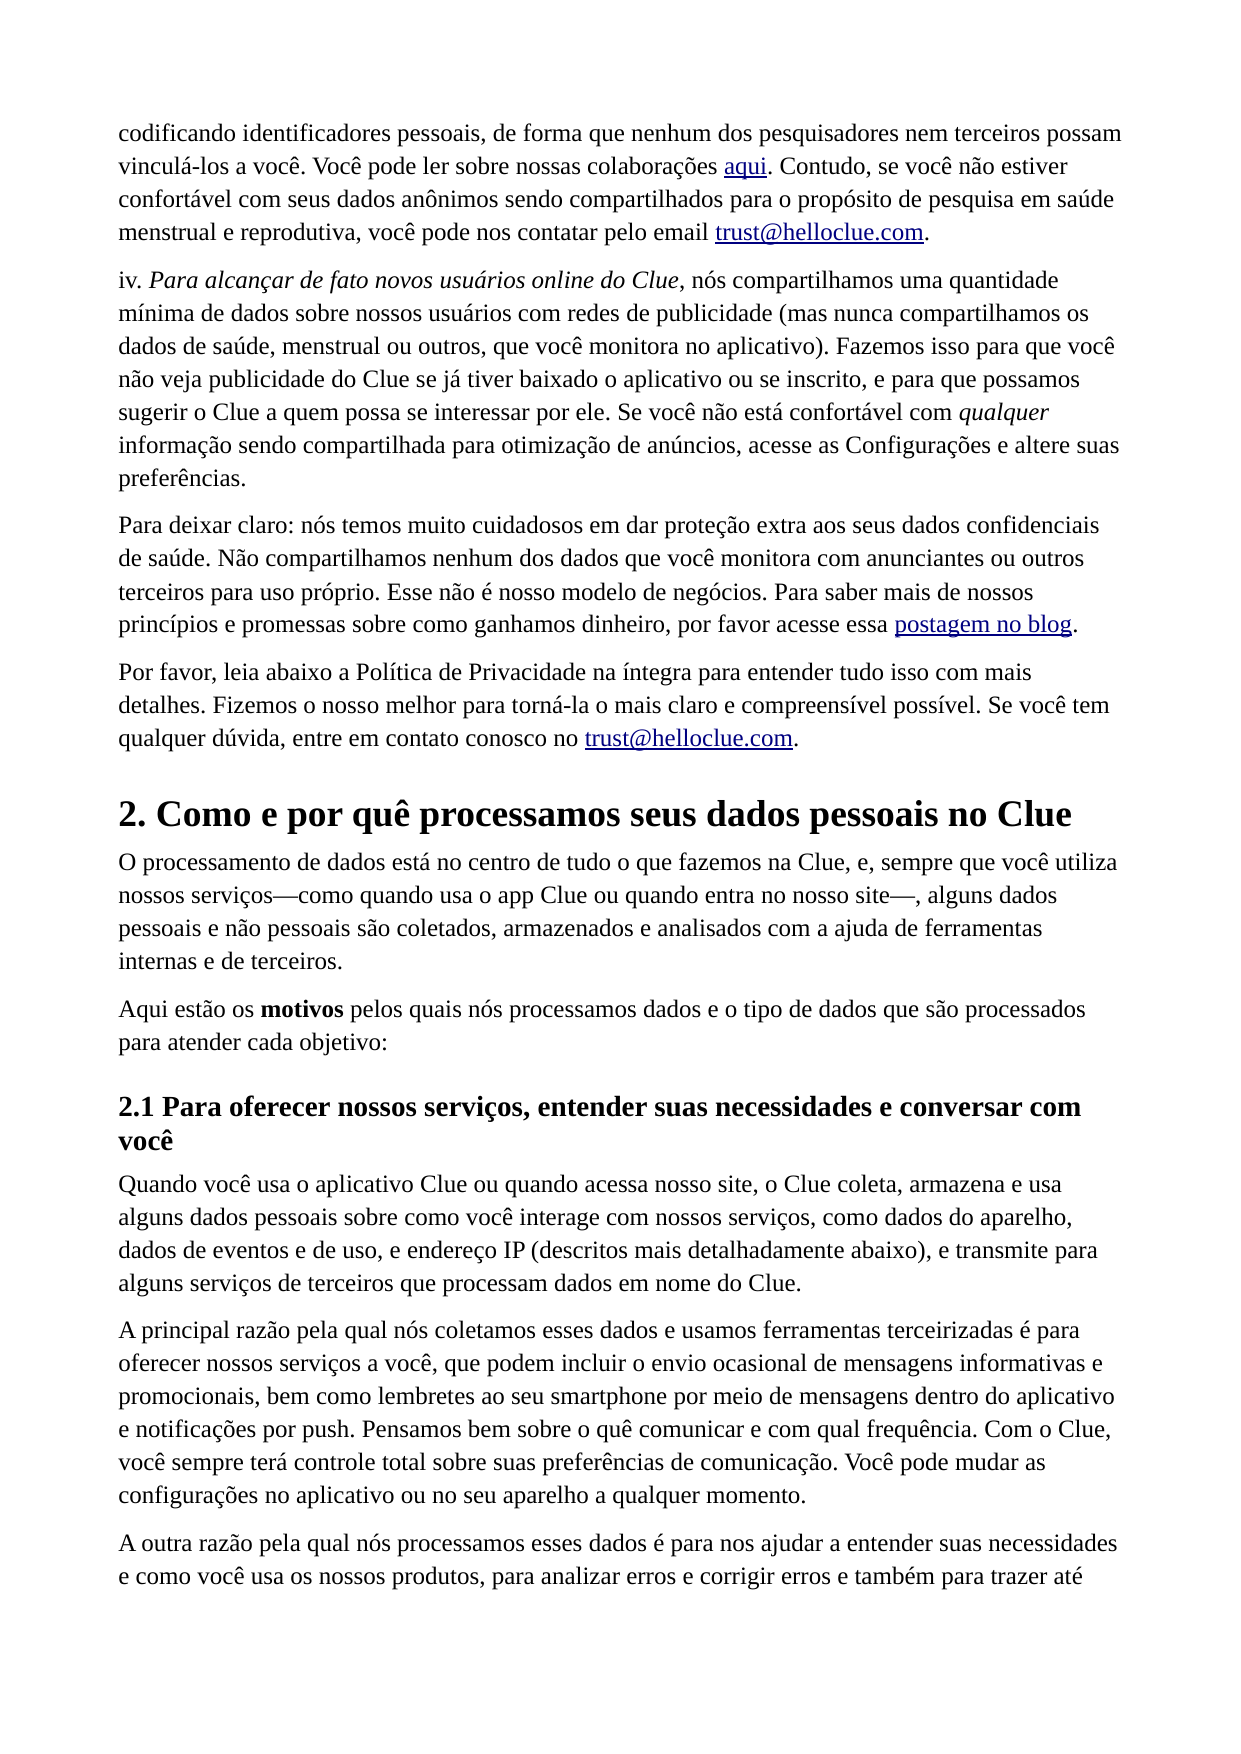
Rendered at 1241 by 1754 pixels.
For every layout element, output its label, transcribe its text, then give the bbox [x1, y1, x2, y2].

text A principal razão pela qual nós coletamos esses dados e usamos ferramentas terceirizadas é para oferecer nossos serviços a você, que podem incluir o envio ocasional de mensagens informativas e promocionais, bem como lembretes ao seu smartphone por meio de mensagens dentro do aplicativo e notificações por push. Pensamos bem sobre o quê comunicar e com qual frequência. Com o Clue, você sempre terá controle total sobre suas preferências de comunicação. Você pode mudar as configurações no aplicativo ou no seu aparelho a qualquer momento. [118, 1315, 1122, 1509]
text codificando identificadores pessoais, de forma que nenhum dos pesquisadores nem terceiros possam vinculá-los a você. Você pode ler sobre nossas colaborações aqui. Contudo, se você não estiver confortável com seus dados anônimos sendo compartilhados para o propósito de pesquisa em saúde menstrual e reprodutiva, você pode nos contatar pelo email trust@helloclue.com. [118, 118, 1122, 246]
subtitle 2. Como e por quê processamos seus dados pessoais no Clue [118, 792, 1122, 835]
text O processamento de dados está no centro de tudo o que fazemos na Clue, e, sempre que você utiliza nossos serviços—como quando usa o app Clue ou quando entra no nosso site—, alguns dados pessoais e não pessoais são coletados, armazenados e analisados com a ajuda de ferramentas internas e de terceiros. [118, 847, 1122, 975]
text A outra razão pela qual nós processamos esses dados é para nos ajudar a entender suas necessidades e como você usa os nossos produtos, para analizar erros e corrigir erros e também para trazer até [118, 1528, 1122, 1590]
text Para deixar claro: nós temos muito cuidadosos em dar proteção extra aos seus dados confidenciais de saúde. Não compartilhamos nenhum dos dados que você monitora com anunciantes ou outros terceiros para uso próprio. Esse não é nosso modelo de negócios. Para saber mais de nossos princípios e promessas sobre como ganhamos dinheiro, por favor acesse essa postagem no blog. [118, 511, 1122, 638]
text Por favor, leia abaixo a Política de Privacidade na íntegra para entender tudo isso com mais detalhes. Fizemos o nosso melhor para torná-la o mais claro e compreensível possível. Se você tem qualquer dúvida, entre em contato conosco no trust@helloclue.com. [118, 657, 1122, 752]
subtitle 2.1 Para oferecer nossos serviços, entender suas necessidades e conversar com você [118, 1089, 1122, 1156]
text Quando você usa o aplicativo Clue ou quando acessa nosso site, o Clue coleta, armazena e usa alguns dados pessoais sobre como você interage com nossos serviços, como dados do aparelho, dados de eventos e de uso, e endereço IP (descritos mais detalhadamente abaixo), e transmite para alguns serviços de terceiros que processam dados em nome do Clue. [118, 1169, 1122, 1297]
text Aqui estão os motivos pelos quais nós processamos dados e o tipo de dados que são processados ​​para atender cada objetivo: [118, 994, 1122, 1056]
text iv. Para alcançar de fato novos usuários online do Clue, nós compartilhamos uma quantidade mínima de dados sobre nossos usuários com redes de publicidade (mas nunca compartilhamos os dados de saúde, menstrual ou outros, que você monitora no aplicativo). Fazemos isso para que você não veja publicidade do Clue se já tiver baixado o aplicativo ou se inscrito, e para que possamos sugerir o Clue a quem possa se interessar por ele. Se você não está confortável com qualquer informação sendo compartilhada para otimização de anúncios, acesse as Configurações e altere suas preferências. [118, 265, 1122, 492]
